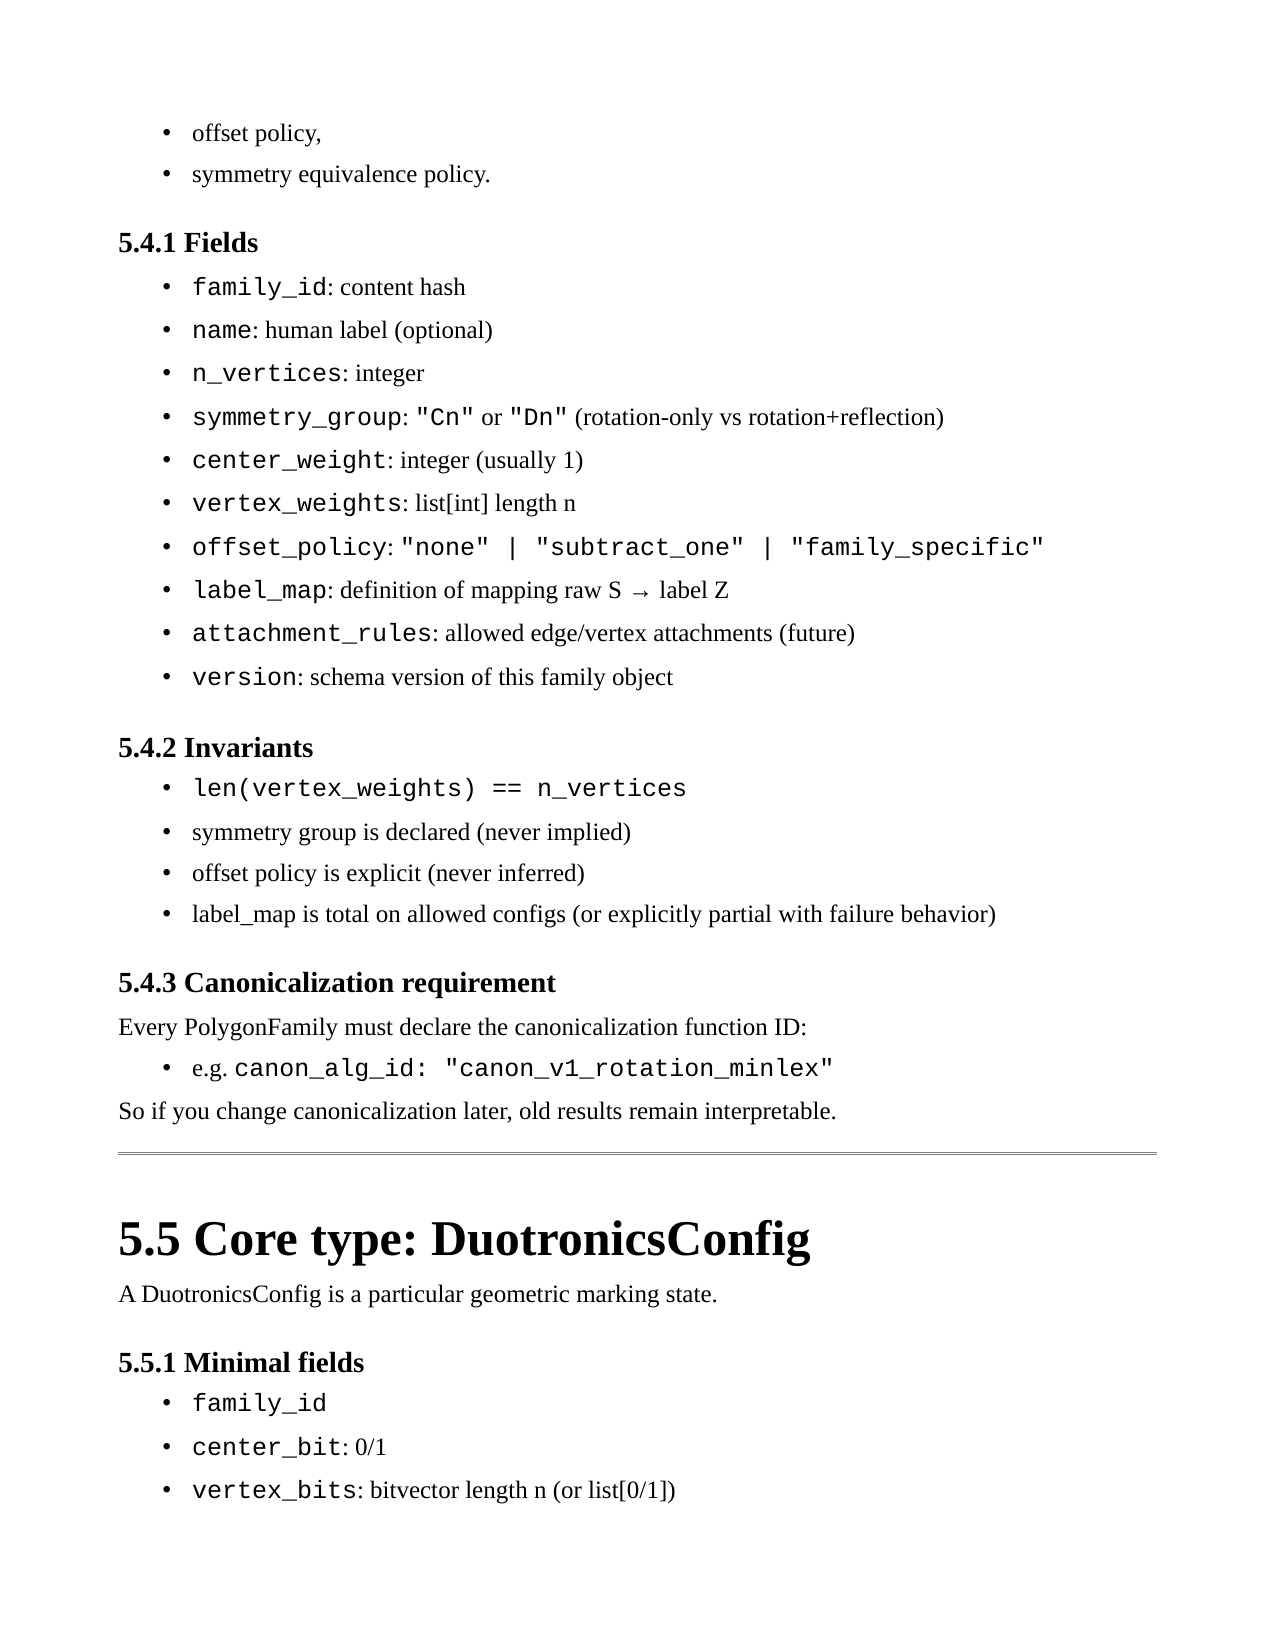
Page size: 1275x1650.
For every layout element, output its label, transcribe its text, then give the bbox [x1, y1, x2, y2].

list family_id [162, 1391, 1157, 1419]
list offset_policy: "none" | "subtract_one" | "family_specific" [162, 532, 1157, 562]
subtitle 5.4.2 Invariants [118, 730, 1157, 763]
list n_vertices: integer [162, 358, 1157, 389]
list label_map is total on allowed configs (or explicitly partial with failure behavior) [162, 899, 1157, 928]
list symmetry_group: "Cn" or "Dn" (rotation-only vs rotation+reflection) [162, 402, 1157, 432]
subtitle 5.4.1 Fields [118, 226, 1157, 259]
text Every PolygonFamily must declare the canonicalization function ID: [118, 1012, 1157, 1040]
subtitle 5.5.1 Minimal fields [118, 1345, 1157, 1378]
list offset policy, [162, 118, 1157, 147]
list vertex_weights: list[int] length n [162, 488, 1157, 519]
subtitle 5.4.3 Canonicalization requirement [118, 966, 1157, 999]
list symmetry equivalence policy. [162, 159, 1157, 188]
list offset policy is explicit (never inferred) [162, 858, 1157, 887]
list symmetry group is declared (never implied) [162, 817, 1157, 846]
list center_weight: integer (usually 1) [162, 445, 1157, 476]
text So if you change canonicalization later, old results remain interpretable. [118, 1096, 1157, 1125]
list e.g. canon_alg_id: "canon_v1_rotation_minlex" [162, 1053, 1157, 1084]
list version: schema version of this family object [162, 662, 1157, 692]
list vertex_bits: bitvector length n (or list[0/1]) [162, 1475, 1157, 1506]
subtitle 5.5 Core type: DuotronicsConfig [118, 1209, 1157, 1266]
list len(vertex_weights) == n_vertices [162, 776, 1157, 804]
list family_id: content hash [162, 272, 1157, 302]
text A DuotronicsConfig is a particular geometric marking state. [118, 1279, 1157, 1307]
list name: human label (optional) [162, 315, 1157, 346]
list label_map: definition of mapping raw S → label Z [162, 575, 1157, 606]
list center_bit: 0/1 [162, 1432, 1157, 1463]
list attachment_rules: allowed edge/vertex attachments (future) [162, 618, 1157, 649]
